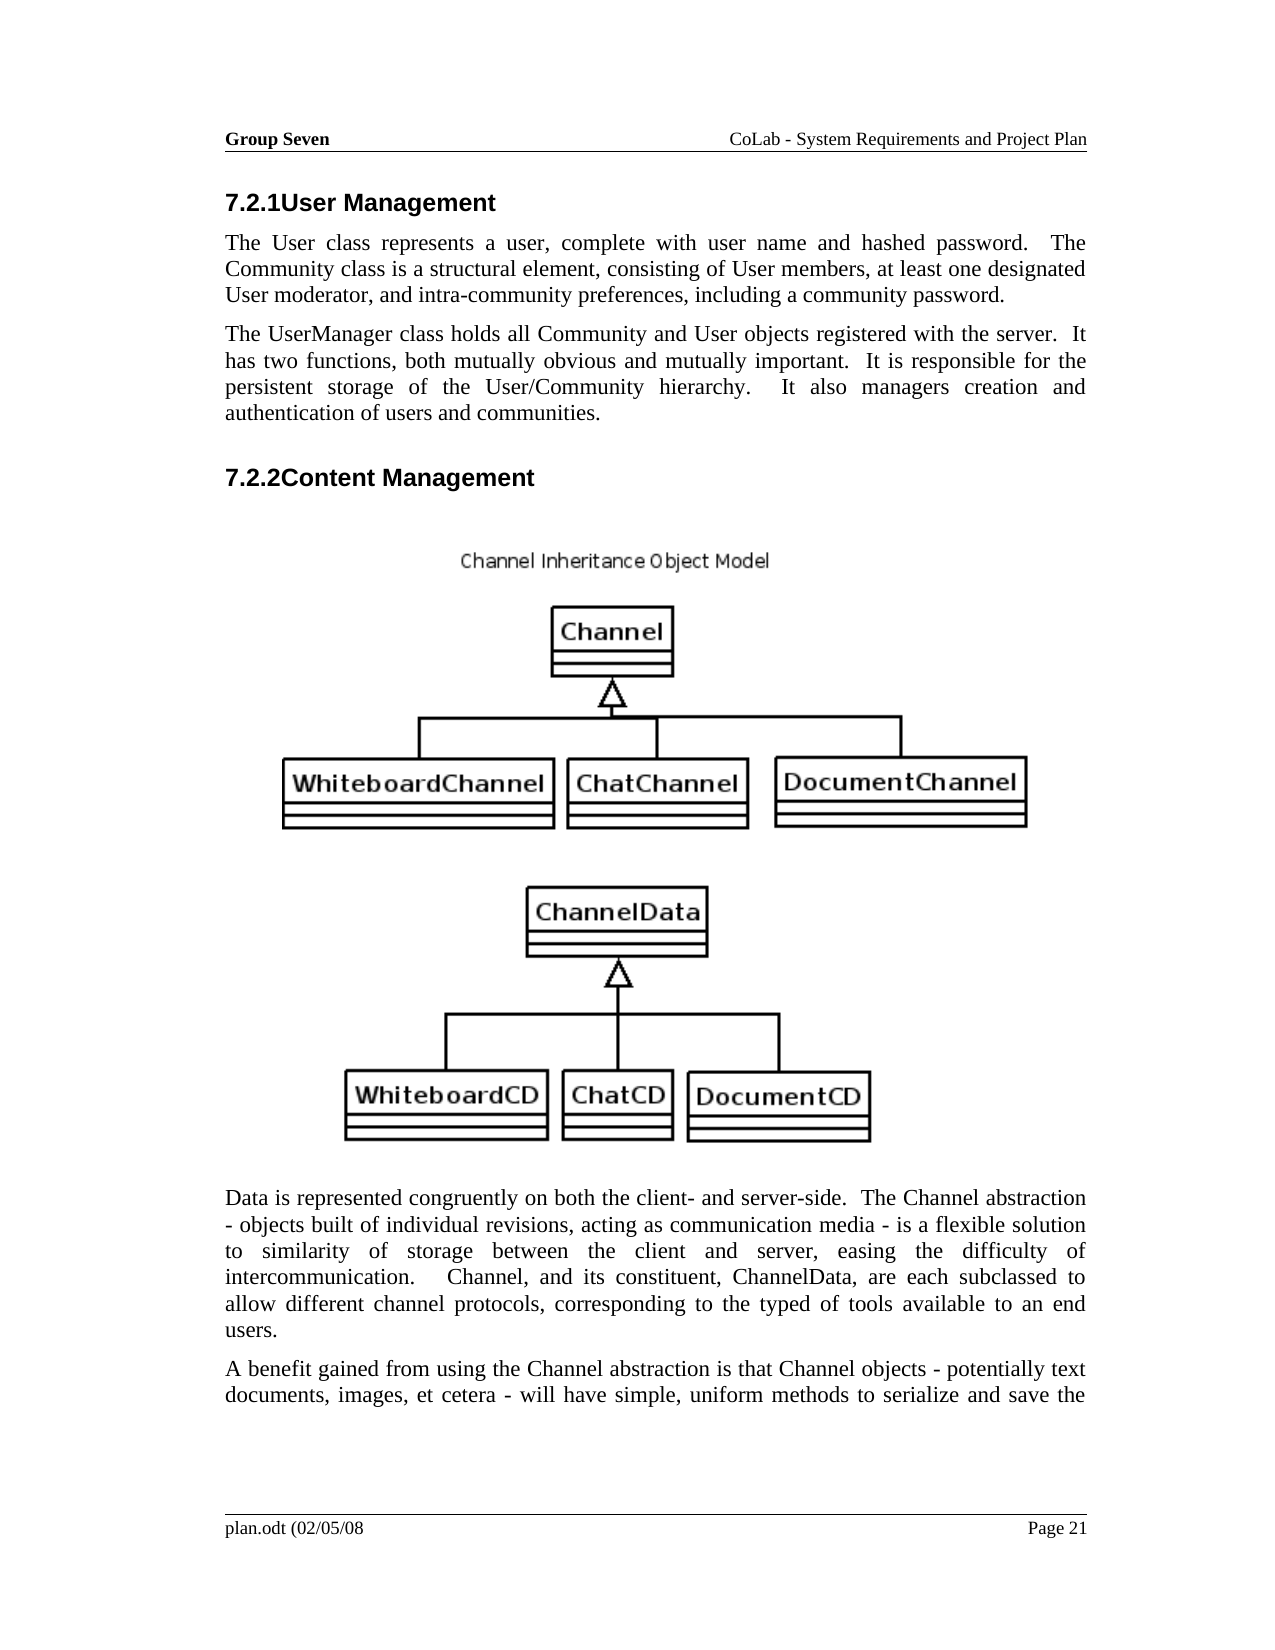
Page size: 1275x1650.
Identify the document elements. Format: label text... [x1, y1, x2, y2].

subtitle User Management [225, 187, 1087, 216]
text A benefit gained from using the Channel abstraction is that Channel objects - potentially text documents, images, et cetera - will have simple, uniform methods to serialize and save the [225, 1355, 1087, 1408]
picture [282, 551, 1031, 1146]
text The User class represents a user, complete with user name and hashed password. The Community class is a structural element, consisting of User members, at least one designated User moderator, and intra-community preferences, including a community password. [225, 229, 1087, 308]
text Data is represented congruently on both the client- and server-side. The Channel abstraction - objects built of individual revisions, acting as communication media - is a flexible solution to similarity of storage between the client and server, easing the difficulty of intercommunication. Channel, and its constituent, ChannelData, are each subclassed to allow different channel protocols, corresponding to the typed of tools available to an end users. [225, 1184, 1087, 1342]
subtitle Content Management [225, 463, 1087, 492]
text The UserManager class holds all Community and User objects registered with the server. It has two functions, both mutually obvious and mutually important. It is responsible for the persistent storage of the User/Community hierarchy. It also managers creation and authentication of users and communities. [225, 320, 1087, 426]
